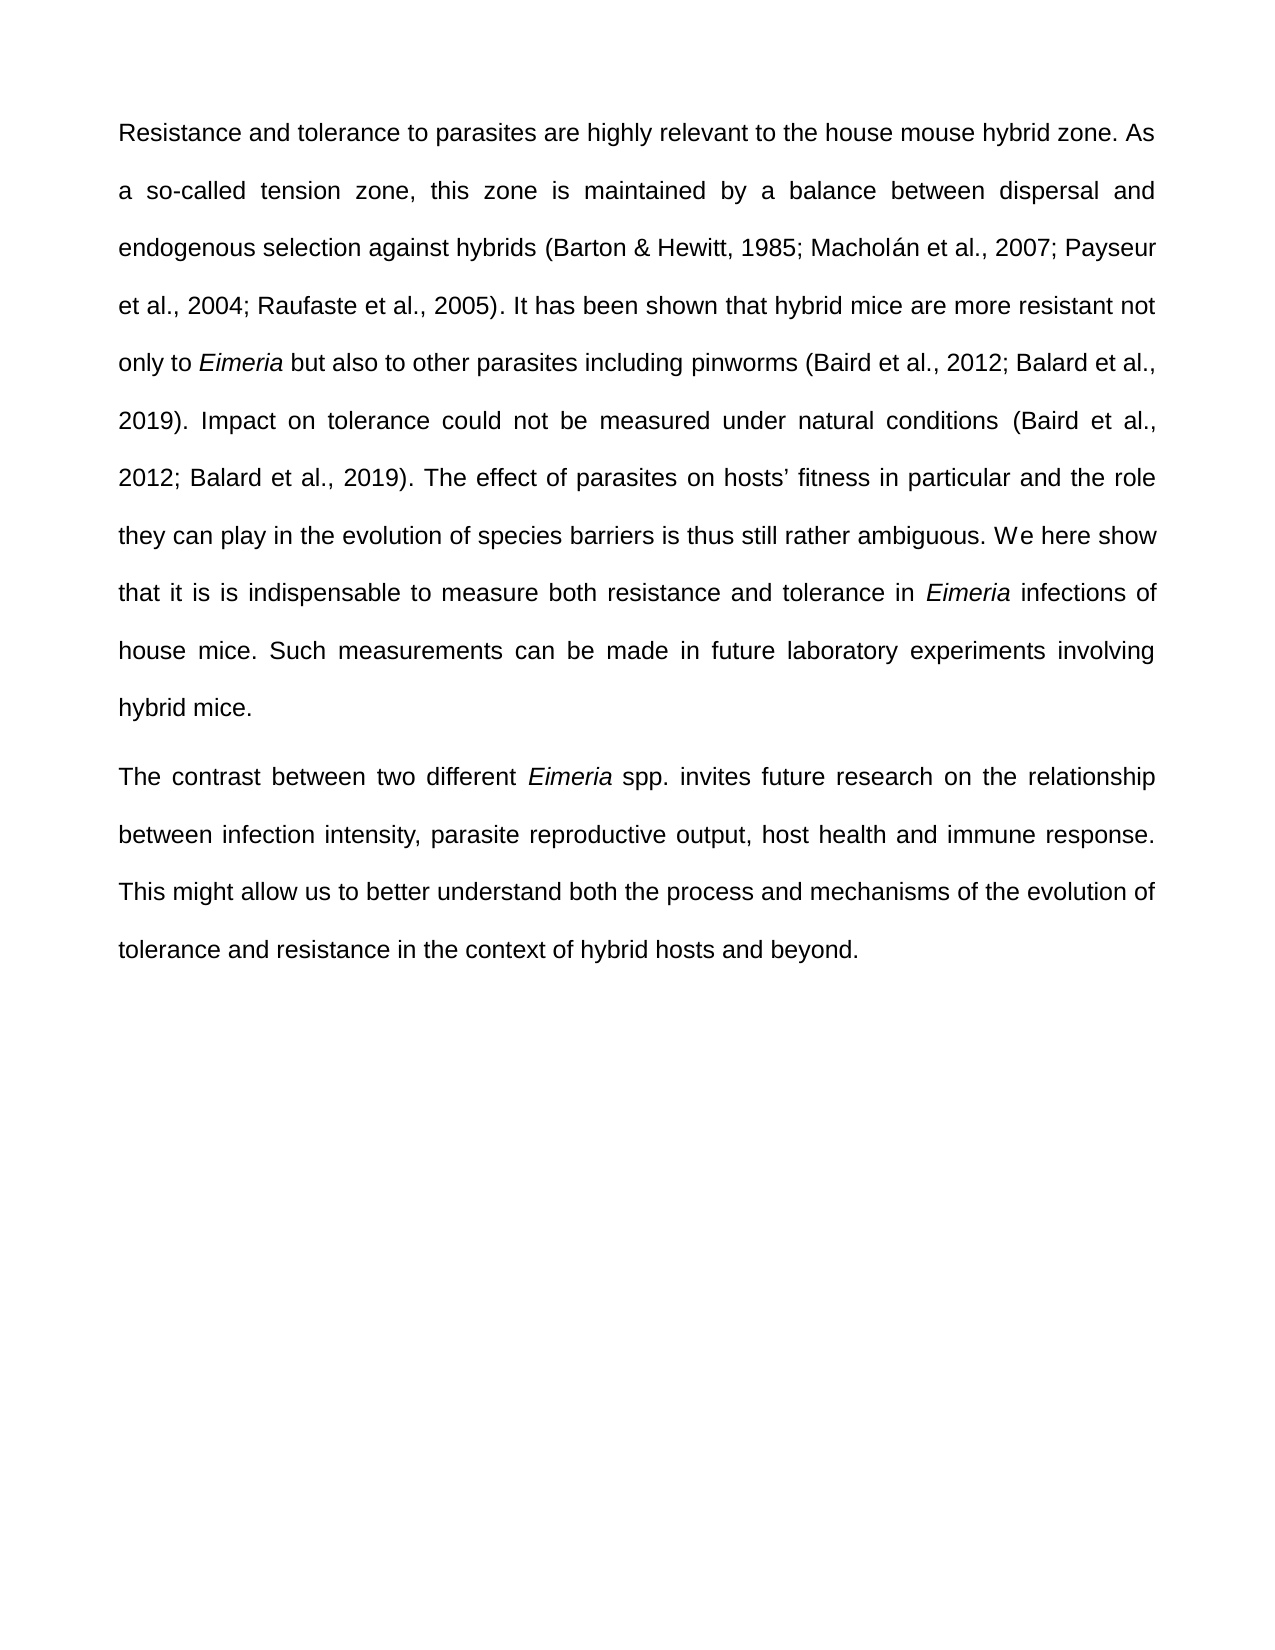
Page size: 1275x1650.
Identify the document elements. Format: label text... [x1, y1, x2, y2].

text The contrast between two different Eimeria spp. invites future research on the relationship between infection intensity, parasite reproductive output, host health and immune response. This might allow us to better understand both the process and mechanisms of the evolution of tolerance and resistance in the context of hybrid hosts and beyond. [118, 762, 1157, 964]
text Resistance and tolerance to parasites are highly relevant to the house mouse hybrid zone. As a so-called tension zone, this zone is maintained by a balance between dispersal and endogenous selection against hybrids (Barton & Hewitt, 1985; Macholán et al., 2007; Payseur et al., 2004; Raufaste et al., 2005). It has been shown that hybrid mice are more resistant not only to Eimeria but also to other parasites including pinworms (Baird et al., 2012; Balard et al., 2019). Impact on tolerance could not be measured under natural conditions (Baird et al., 2012; Balard et al., 2019). The effect of parasites on hosts’ fitness in particular and the role they can play in the evolution of species barriers is thus still rather ambiguous. We here show that it is is indispensable to measure both resistance and tolerance in Eimeria infections of house mice. Such measurements can be made in future laboratory experiments involving hybrid mice. [118, 118, 1157, 722]
